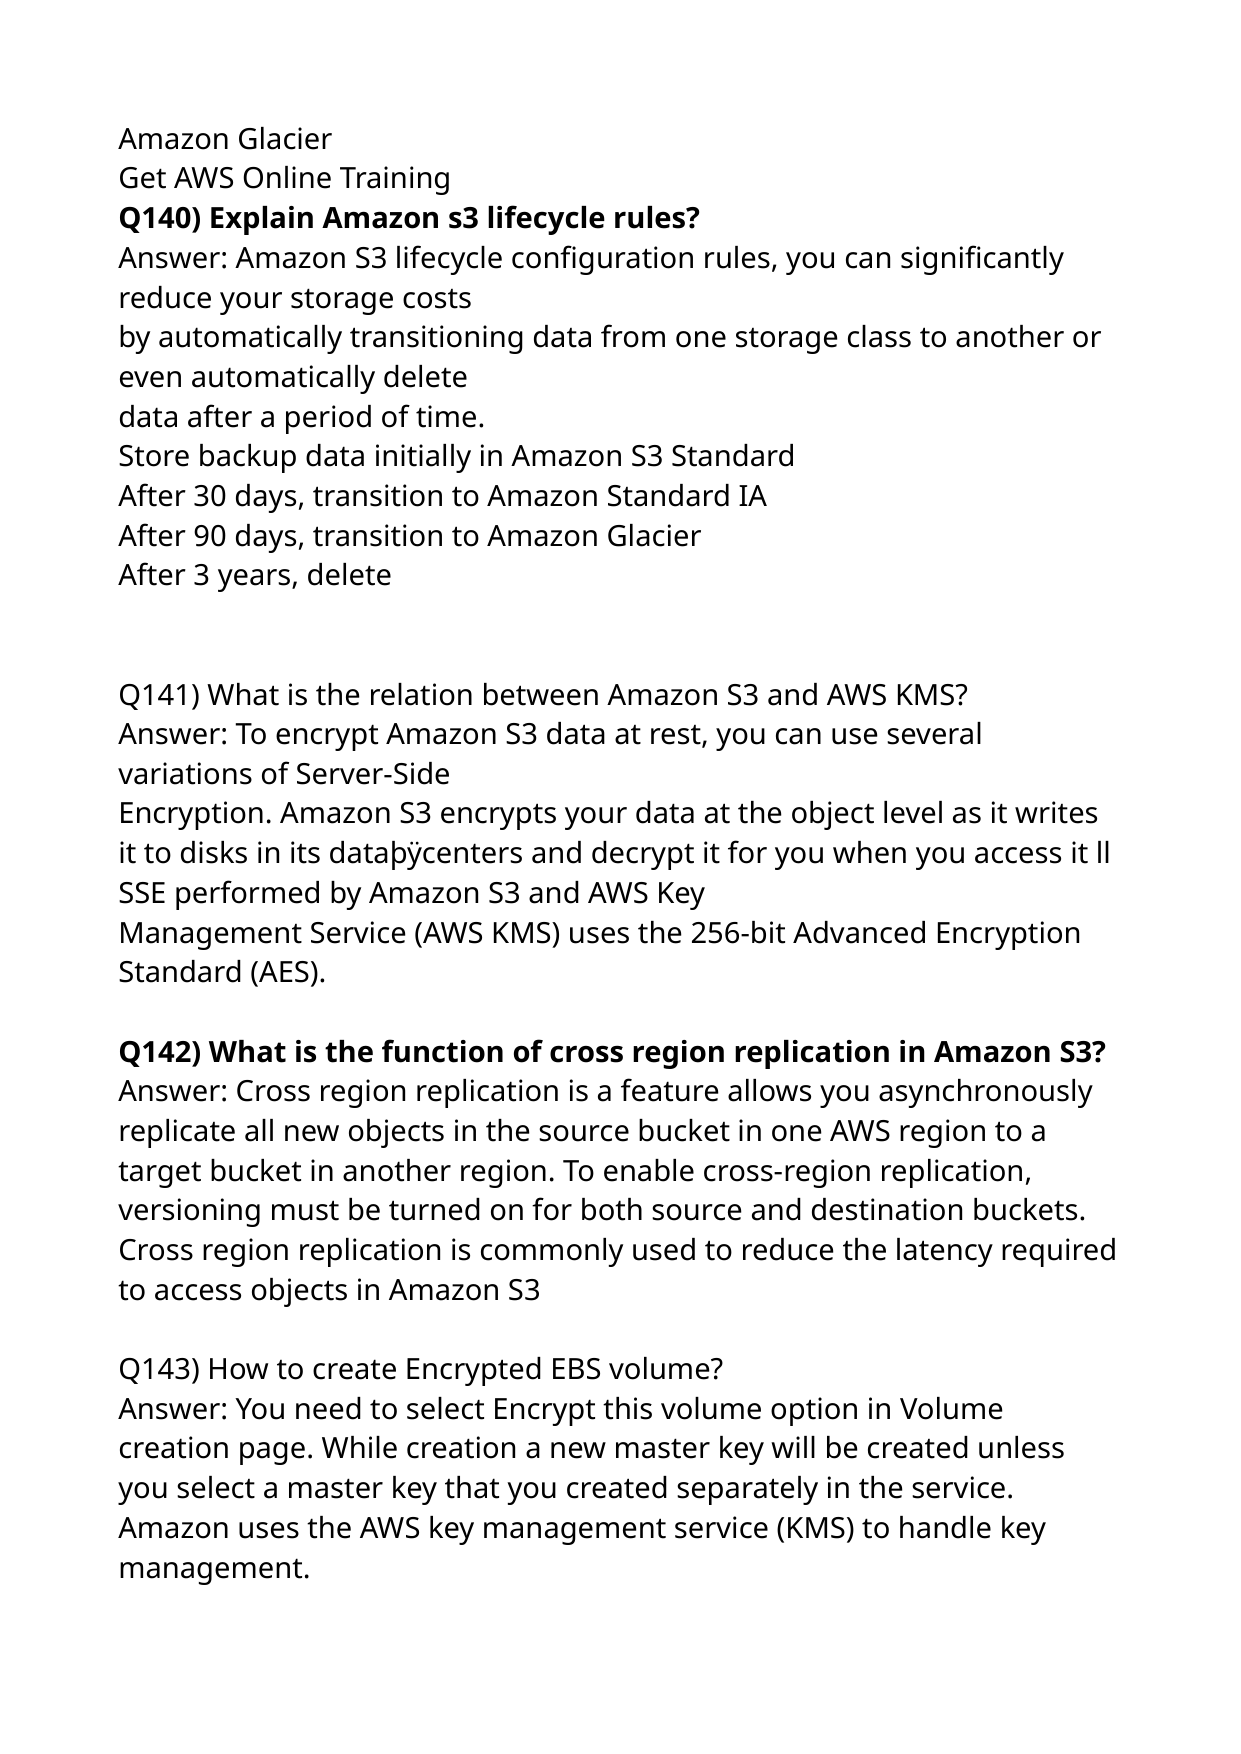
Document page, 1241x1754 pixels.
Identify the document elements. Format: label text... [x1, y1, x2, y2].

text data after a period of time. [118, 396, 1122, 436]
text Get AWS Online Training [118, 158, 1122, 197]
text Encryption. Amazon S3 encrypts your data at the object level as it writes it to disks in its dataþÿcenters and decrypt it for you when you access it ll SSE performed by Amazon S3 and AWS Key [118, 793, 1122, 912]
text Q142) What is the function of cross region replication in Amazon S3? [118, 1031, 1122, 1071]
text Q140) Explain Amazon s3 lifecycle rules? [118, 197, 1122, 237]
text Management Service (AWS KMS) uses the 256-bit Advanced Encryption Standard (AES). [118, 912, 1122, 991]
text After 3 years, delete [118, 555, 1122, 594]
text by automatically transitioning data from one storage class to another or even automatically delete [118, 317, 1122, 396]
text After 30 days, transition to Amazon Standard IA [118, 475, 1122, 515]
text After 90 days, transition to Amazon Glacier [118, 515, 1122, 555]
text Q141) What is the relation between Amazon S3 and AWS KMS? [118, 674, 1122, 713]
text Q143) How to create Encrypted EBS volume? [118, 1348, 1122, 1388]
text Amazon Glacier [118, 118, 1122, 158]
text Store backup data initially in Amazon S3 Standard [118, 436, 1122, 475]
text Answer: To encrypt Amazon S3 data at rest, you can use several variations of Server-Side [118, 713, 1122, 793]
text Answer: Amazon S3 lifecycle configuration rules, you can significantly reduce your storage costs [118, 237, 1122, 317]
text Answer: You need to select Encrypt this volume option in Volume creation page. While creation a new master key will be created unless you select a master key that you created separately in the service. Amazon uses the AWS key management service (KMS) to handle key management. [118, 1388, 1122, 1587]
text Answer: Cross region replication is a feature allows you asynchronously replicate all new objects in the source bucket in one AWS region to a target bucket in another region. To enable cross-region replication, versioning must be turned on for both source and destination buckets. Cross region replication is commonly used to reduce the latency required to access objects in Amazon S3 [118, 1071, 1122, 1309]
